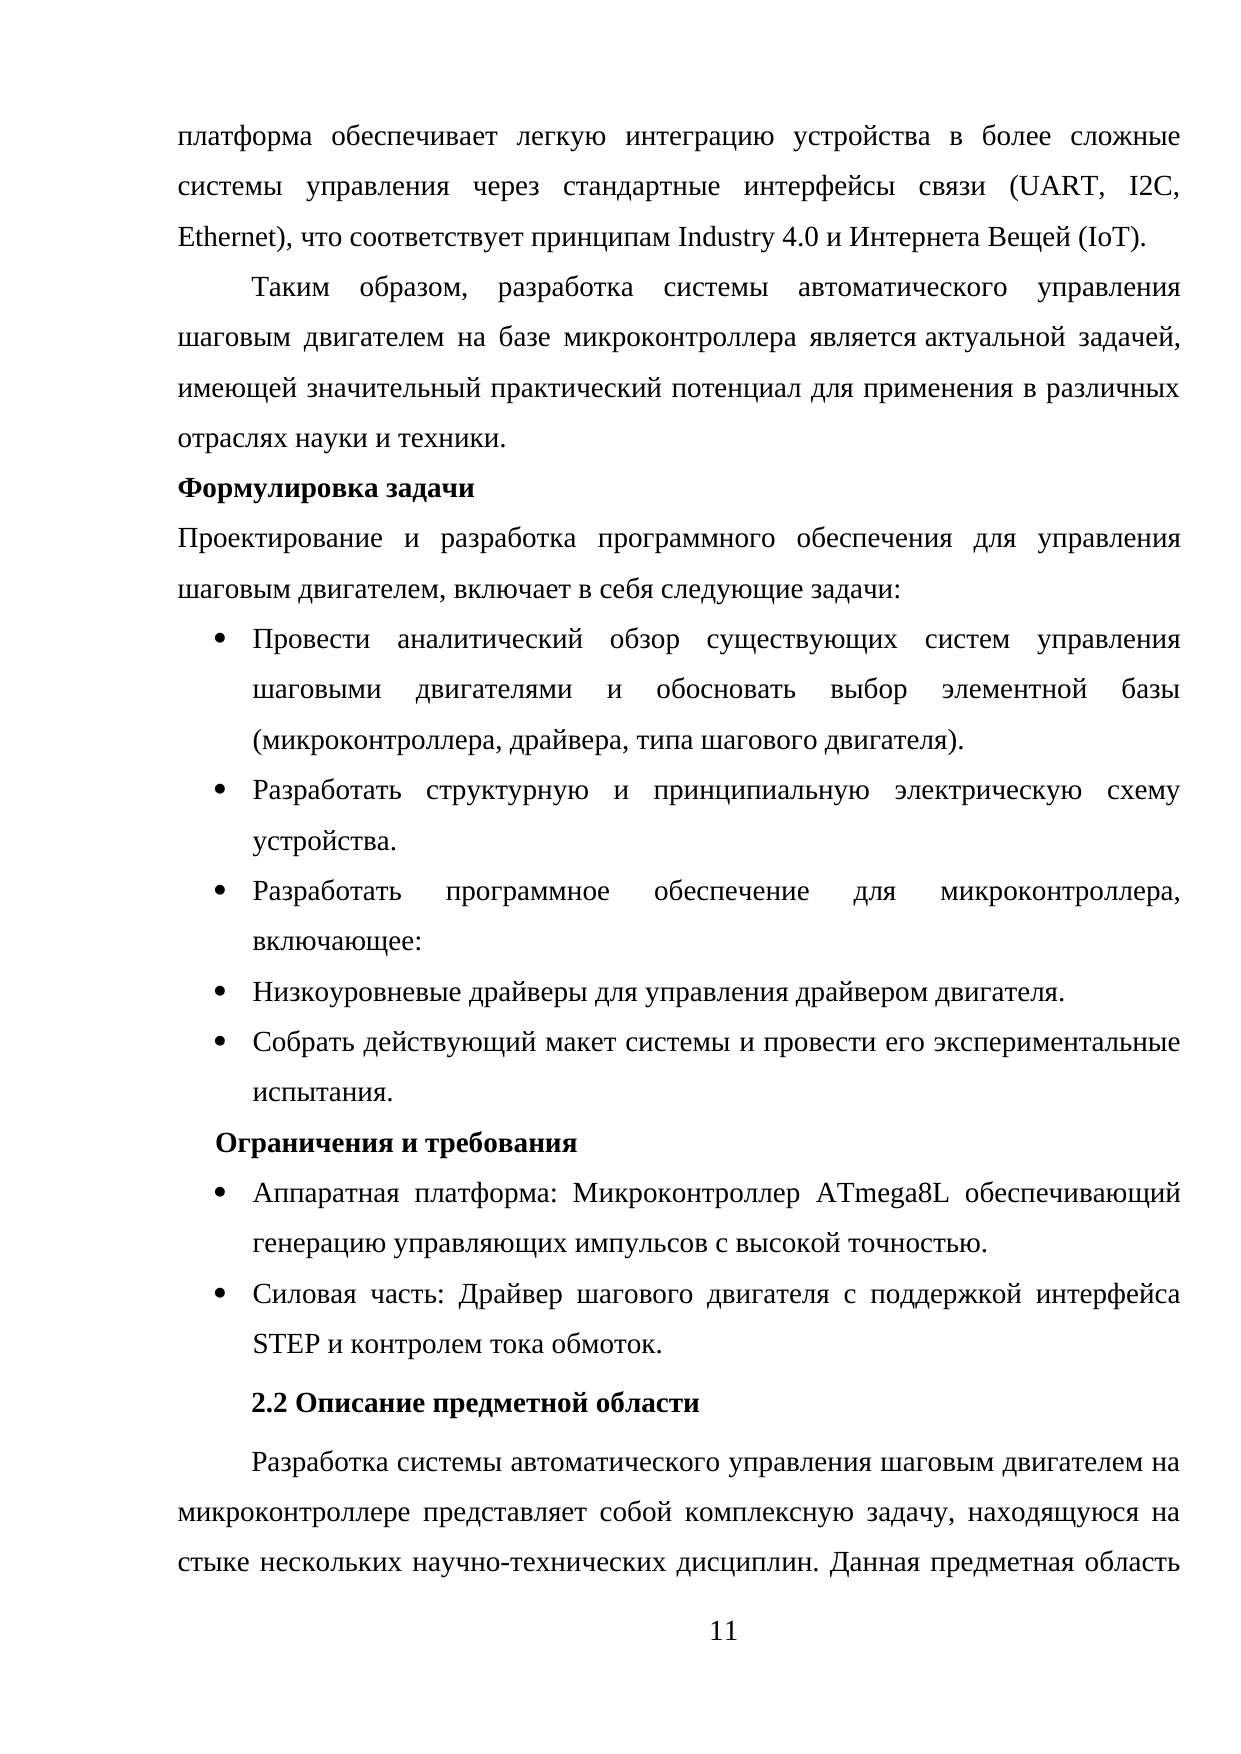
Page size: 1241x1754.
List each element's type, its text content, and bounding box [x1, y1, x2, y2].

text Разработка системы автоматического управления шаговым двигателем на микроконтроллере представляет собой комплексную задачу, находящуюся на стыке нескольких научно-технических дисциплин. Данная предметная область [177, 1444, 1181, 1578]
list Силовая часть: Драйвер шагового двигателя с поддержкой интерфейса STEP и контролем тока обмоток. [215, 1276, 1181, 1360]
list Разработать структурную и принципиальную электрическую схему устройства. [215, 772, 1181, 856]
text платформа обеспечивает легкую интеграцию устройства в более сложные системы управления через стандартные интерфейсы связи (UART, I2C, Ethernet), что соответствует принципам Industry 4.0 и Интернета Вещей (IoT). [177, 118, 1181, 252]
text Формулировка задачи [177, 470, 1181, 504]
list Собрать действующий макет системы и провести его экспериментальные испытания. [215, 1024, 1181, 1108]
text Ограничения и требования [215, 1125, 1181, 1158]
list Провести аналитический обзор существующих систем управления шаговыми двигателями и обосновать выбор элементной базы (микроконтроллера, драйвера, типа шагового двигателя). [215, 621, 1181, 756]
text 2.2 Описание предметной области [177, 1385, 1181, 1418]
list Аппаратная платформа: Микроконтроллер ATmega8L обеспечивающий генерацию управляющих импульсов с высокой точностью. [215, 1175, 1181, 1259]
text Таким образом, разработка системы автоматического управления шаговым двигателем на базе микроконтроллера является актуальной задачей, имеющей значительный практический потенциал для применения в различных отраслях науки и техники. [177, 269, 1181, 453]
list Низкоуровневые драйверы для управления драйвером двигателя. [215, 974, 1181, 1007]
text Проектирование и разработка программного обеспечения для управления шаговым двигателем, включает в себя следующие задачи: [177, 521, 1181, 604]
list Разработать программное обеспечение для микроконтроллера, включающее: [215, 873, 1181, 957]
